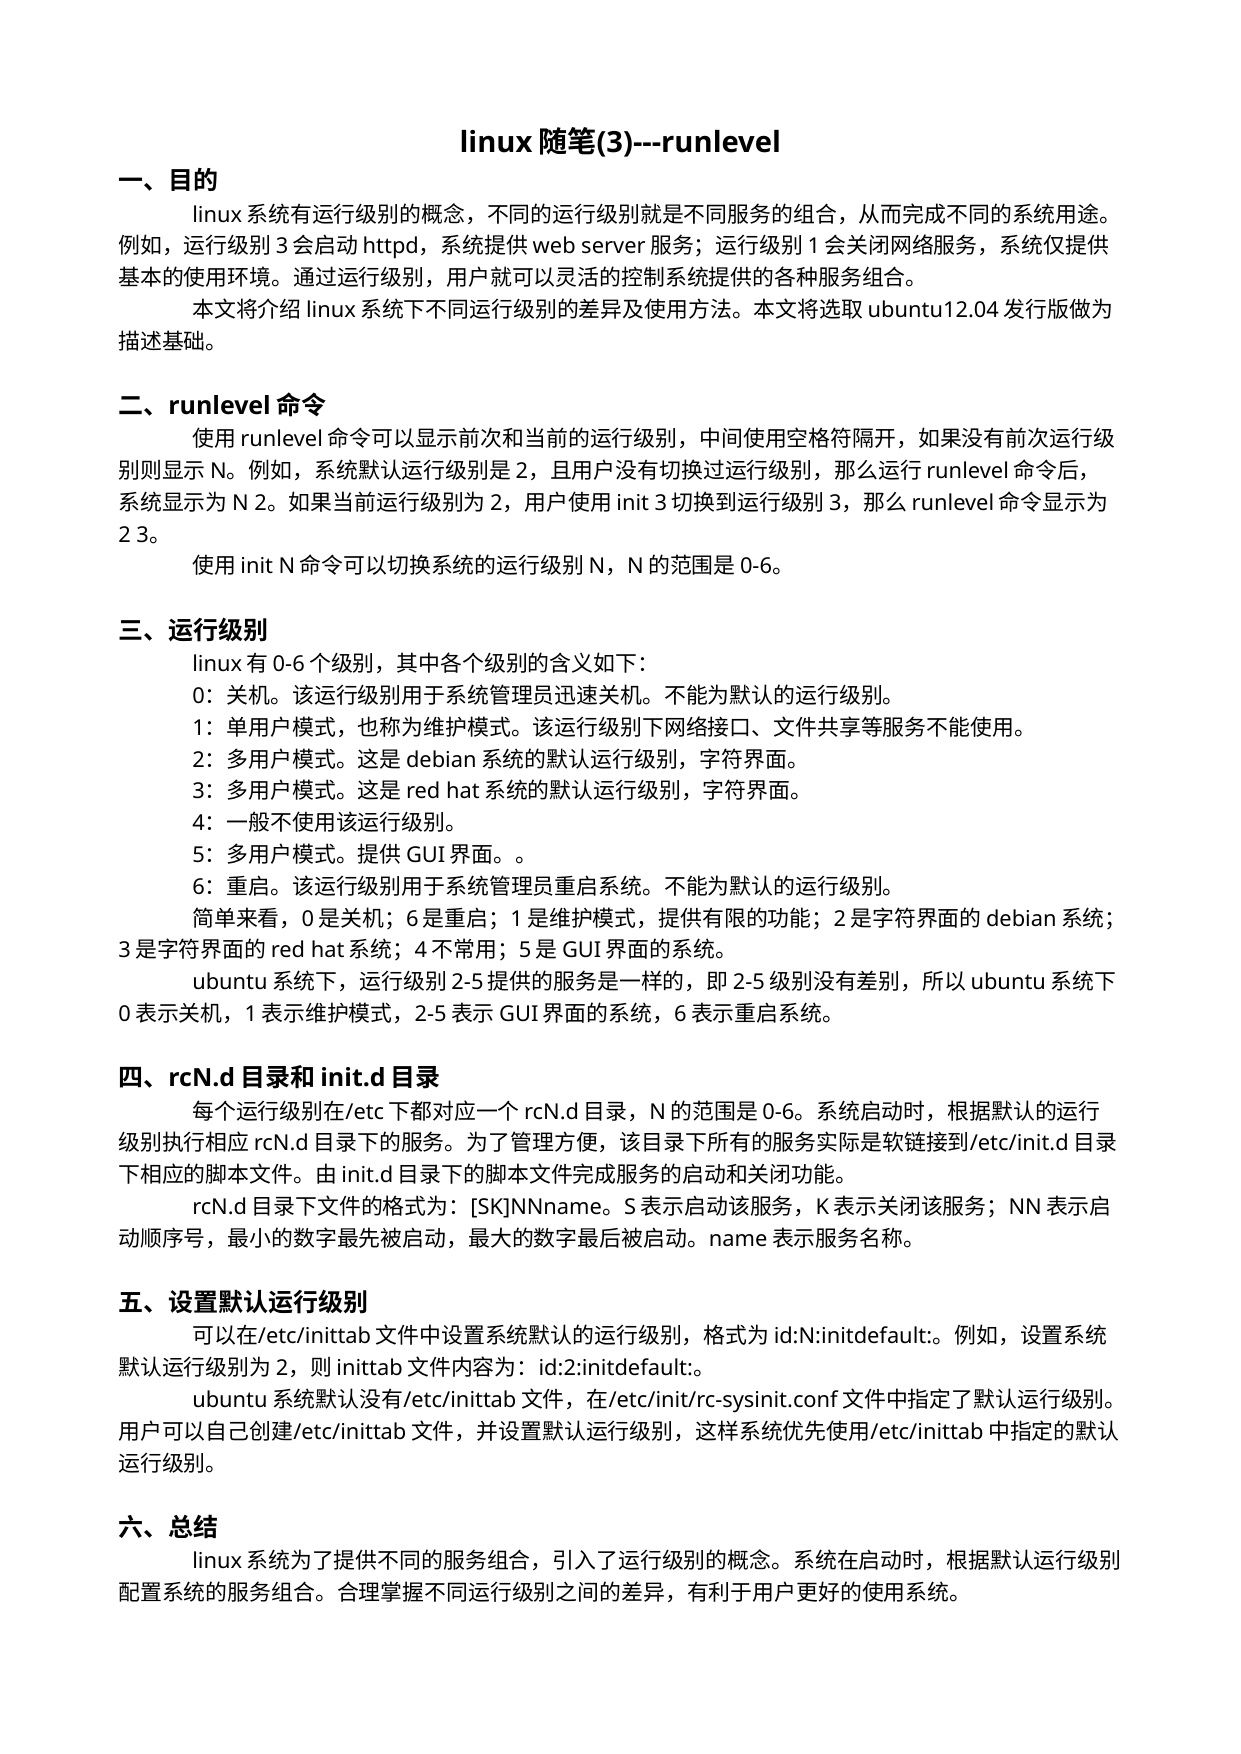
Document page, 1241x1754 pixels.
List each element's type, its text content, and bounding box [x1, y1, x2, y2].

text 2：多用户模式。这是debian系统的默认运行级别，字符界面。 [118, 742, 1122, 773]
text 一、目的 [118, 161, 1122, 197]
text ubuntu系统默认没有/etc/inittab文件，在/etc/init/rc-sysinit.conf文件中指定了默认运行级别。用户可以自己创建/etc/inittab文件，并设置默认运行级别，这样系统优先使用/etc/inittab中指定的默认运行级别。 [118, 1382, 1122, 1477]
text 0：关机。该运行级别用于系统管理员迅速关机。不能为默认的运行级别。 [118, 678, 1122, 710]
text rcN.d目录下文件的格式为：[SK]NNname。S表示启动该服务，K表示关闭该服务；NN表示启动顺序号，最小的数字最先被启动，最大的数字最后被启动。name表示服务名称。 [118, 1189, 1122, 1252]
text 简单来看，0是关机；6是重启；1是维护模式，提供有限的功能；2是字符界面的debian系统；3是字符界面的red hat系统；4不常用；5是GUI界面的系统。 [118, 901, 1122, 964]
text 六、总结 [118, 1507, 1122, 1543]
text 使用init N命令可以切换系统的运行级别N，N的范围是0-6。 [118, 548, 1122, 580]
text 本文将介绍linux系统下不同运行级别的差异及使用方法。本文将选取ubuntu12.04发行版做为描述基础。 [118, 292, 1122, 355]
text 每个运行级别在/etc下都对应一个rcN.d目录，N的范围是0-6。系统启动时，根据默认的运行级别执行相应rcN.d目录下的服务。为了管理方便，该目录下所有的服务实际是软链接到/etc/init.d目录下相应的脚本文件。由init.d目录下的脚本文件完成服务的启动和关闭功能。 [118, 1094, 1122, 1189]
text 可以在/etc/inittab文件中设置系统默认的运行级别，格式为id:N:initdefault:。例如，设置系统默认运行级别为2，则inittab文件内容为：id:2:initdefault:。 [118, 1318, 1122, 1382]
text 二、runlevel命令 [118, 385, 1122, 421]
text 5：多用户模式。提供GUI界面。。 [118, 837, 1122, 869]
text 四、rcN.d目录和init.d目录 [118, 1057, 1122, 1094]
text 1：单用户模式，也称为维护模式。该运行级别下网络接口、文件共享等服务不能使用。 [118, 710, 1122, 742]
text linux系统为了提供不同的服务组合，引入了运行级别的概念。系统在启动时，根据默认运行级别配置系统的服务组合。合理掌握不同运行级别之间的差异，有利于用户更好的使用系统。 [118, 1543, 1122, 1607]
text ubuntu系统下，运行级别2-5提供的服务是一样的，即2-5级别没有差别，所以ubuntu系统下0表示关机，1表示维护模式，2-5表示GUI界面的系统，6表示重启系统。 [118, 964, 1122, 1028]
text 4：一般不使用该运行级别。 [118, 805, 1122, 837]
text linux有0-6个级别，其中各个级别的含义如下： [118, 646, 1122, 678]
text 使用runlevel命令可以显示前次和当前的运行级别，中间使用空格符隔开，如果没有前次运行级别则显示N。例如，系统默认运行级别是2，且用户没有切换过运行级别，那么运行runlevel命令后，系统显示为N 2。如果当前运行级别为2，用户使用init 3切换到运行级别3，那么runlevel命令显示为2 3。 [118, 421, 1122, 548]
text 三、运行级别 [118, 610, 1122, 646]
text 6：重启。该运行级别用于系统管理员重启系统。不能为默认的运行级别。 [118, 869, 1122, 901]
text 五、设置默认运行级别 [118, 1282, 1122, 1318]
text 3：多用户模式。这是red hat系统的默认运行级别，字符界面。 [118, 773, 1122, 805]
text linux系统有运行级别的概念，不同的运行级别就是不同服务的组合，从而完成不同的系统用途。例如，运行级别3会启动httpd，系统提供web server服务；运行级别1会关闭网络服务，系统仅提供基本的使用环境。通过运行级别，用户就可以灵活的控制系统提供的各种服务组合。 [118, 197, 1122, 292]
text linux随笔(3)---runlevel [118, 118, 1122, 161]
